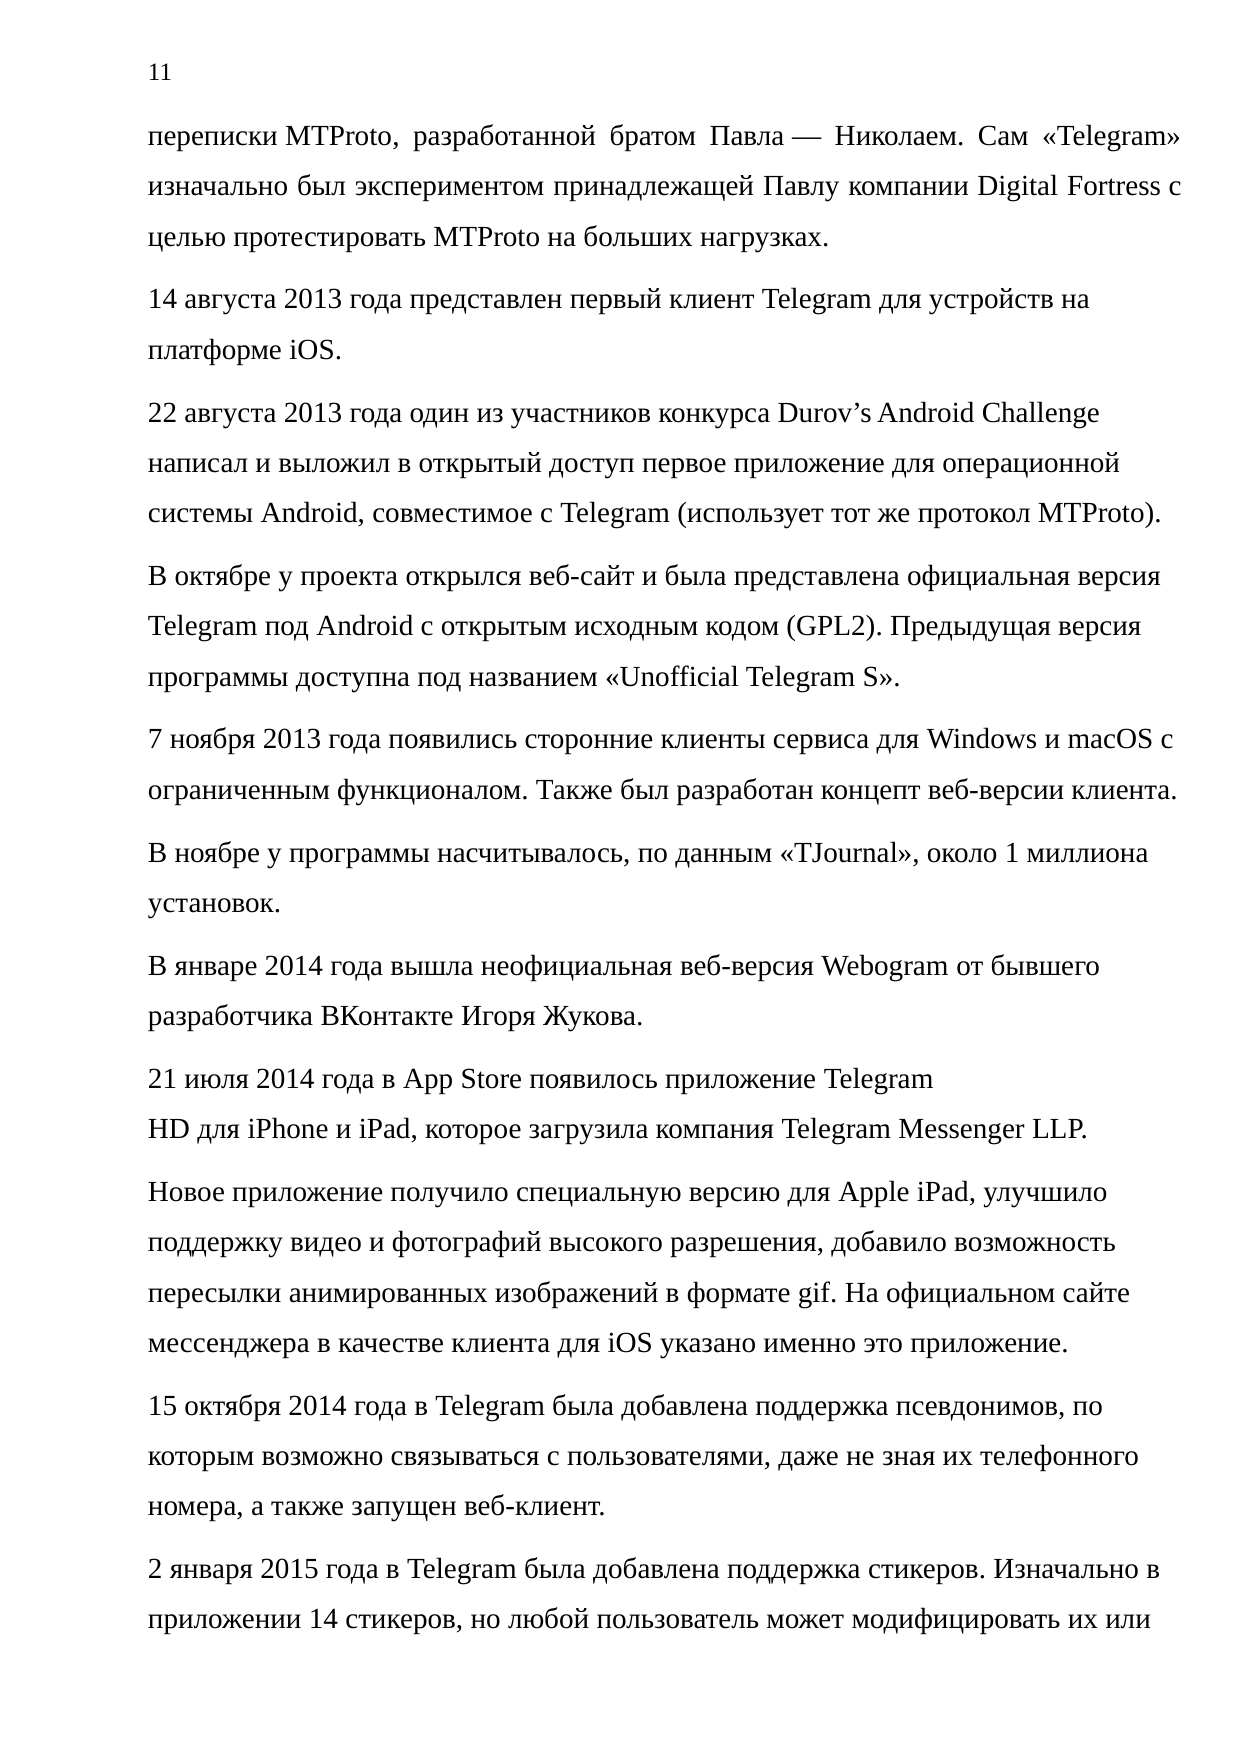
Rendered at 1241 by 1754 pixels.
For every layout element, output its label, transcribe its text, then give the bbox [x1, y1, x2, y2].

text Новое приложение получило специальную версию для Apple iPad, улучшило поддержку видео и фотографий высокого разрешения, добавило возможность пересылки анимированных изображений в формате gif. На официальном сайте мессенджера в качестве клиента для iOS указано именно это приложение. [148, 1174, 1181, 1358]
text В ноябре у программы насчитывалось, по данным «TJournal», около 1 миллиона установок. [148, 835, 1181, 918]
text В октябре у проекта открылся веб-сайт и была представлена официальная версия Telegram под Android с открытым исходным кодом (GPL2). Предыдущая версия программы доступна под названием «Unofficial Telegram S». [148, 558, 1181, 692]
text 14 августа 2013 года представлен первый клиент Telegram для устройств на платформе iOS. [148, 282, 1181, 365]
text 7 ноября 2013 года появились сторонние клиенты сервиса для Windows и macOS с ограниченным функционалом. Также был разработан концепт веб-версии клиента. [148, 722, 1181, 805]
text 2 января 2015 года в Telegram была добавлена поддержка стикеров. Изначально в приложении 14 стикеров, но любой пользователь может модифицировать их или [148, 1551, 1181, 1635]
text 15 октября 2014 года в Telegram была добавлена поддержка псевдонимов, по которым возможно связываться с пользователями, даже не зная их телефонного номера, а также запущен веб-клиент. [148, 1388, 1181, 1522]
text В январе 2014 года вышла неофициальная веб-версия Webogram от бывшего разработчика ВКонтакте Игоря Жукова. [148, 948, 1181, 1032]
text переписки MTProto, разработанной братом Павла — Николаем. Сам «Telegram» изначально был экспериментом принадлежащей Павлу компании Digital Fortress с целью протестировать MTProto на больших нагрузках. [148, 118, 1181, 252]
text 21 июля 2014 года в App Store появилось приложение Telegram HD для iPhone и iPad, которое загрузила компания Telegram Messenger LLP. [148, 1061, 1181, 1145]
text 22 августа 2013 года один из участников конкурса Durov’s Android Challenge написал и выложил в открытый доступ первое приложение для операционной системы Android, совместимое с Telegram (использует тот же протокол MTProto). [148, 395, 1181, 529]
